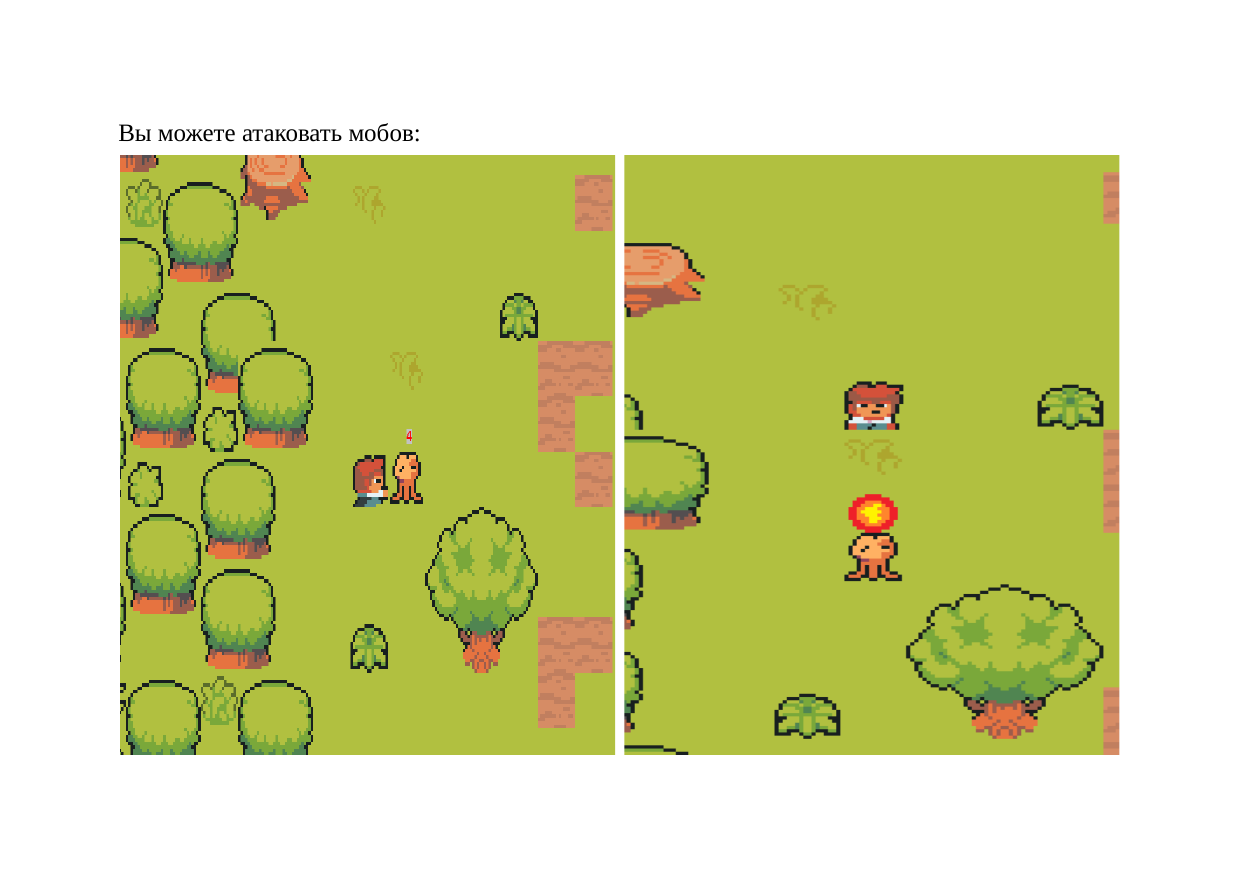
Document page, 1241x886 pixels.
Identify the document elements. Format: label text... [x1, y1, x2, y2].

text Вы можете атаковать мобов: [118, 118, 1122, 147]
picture [624, 155, 1120, 755]
picture [120, 155, 615, 755]
